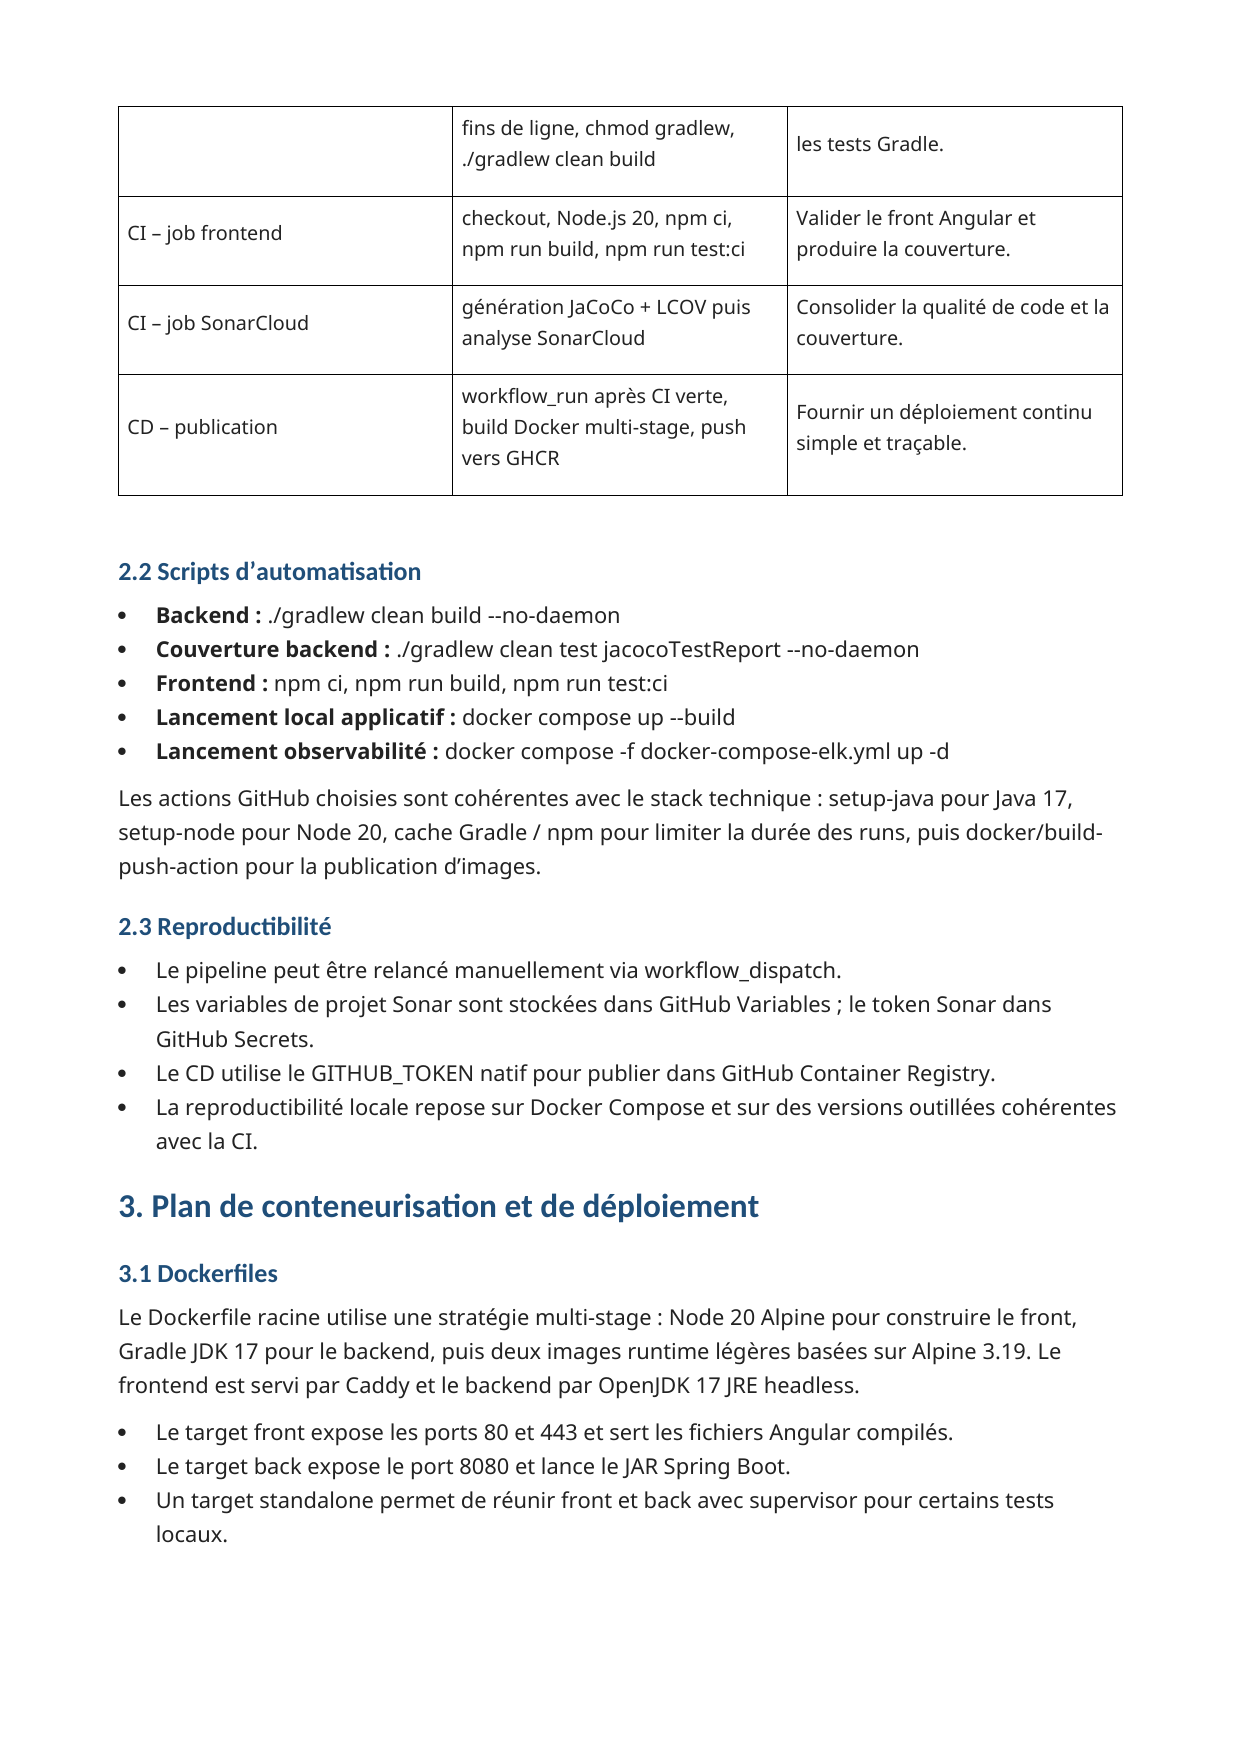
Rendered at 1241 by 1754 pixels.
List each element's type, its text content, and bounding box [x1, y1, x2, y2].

table_cell CI – job frontend [119, 197, 452, 285]
table_cell CD – publication [119, 375, 452, 495]
subtitle 3. Plan de conteneurisation et de déploiement [118, 1185, 1122, 1226]
list La reproductibilité locale repose sur Docker Compose et sur des versions outillées cohérentes avec la CI. [118, 1092, 1122, 1156]
table_cell génération JaCoCo + LCOV puis analyse SonarCloud [453, 286, 787, 374]
table_cell checkout, Node.js 20, npm ci, npm run build, npm run test:ci [453, 197, 787, 285]
list Lancement observabilité : docker compose -f docker-compose-elk.yml up -d [118, 736, 1122, 766]
table_cell CI – job SonarCloud [119, 286, 452, 374]
list Le target back expose le port 8080 et lance le JAR Spring Boot. [118, 1451, 1122, 1481]
list Backend : ./gradlew clean build --no-daemon [118, 600, 1122, 629]
list Couverture backend : ./gradlew clean test jacocoTestReport --no-daemon [118, 634, 1122, 664]
table_cell Fournir un déploiement continu simple et traçable. [788, 375, 1122, 495]
subtitle 2.3 Reproductibilité [118, 911, 1122, 942]
list Frontend : npm ci, npm run build, npm run test:ci [118, 668, 1122, 698]
table_cell Valider le front Angular et produire la couverture. [788, 197, 1122, 285]
text Les actions GitHub choisies sont cohérentes avec le stack technique : setup-java pour Java 17, setup-node pour Node 20, cache Gradle / npm pour limiter la durée des runs, puis docker/build-push-action pour la publication d’images. [118, 783, 1122, 881]
subtitle 2.2 Scripts d’automatisation [118, 555, 1122, 587]
table_cell fins de ligne, chmod gradlew, ./gradlew clean build [453, 107, 787, 196]
subtitle 3.1 Dockerfiles [118, 1257, 1122, 1289]
list Un target standalone permet de réunir front et back avec supervisor pour certains tests locaux. [118, 1485, 1122, 1549]
list Les variables de projet Sonar sont stockées dans GitHub Variables ; le token Sonar dans GitHub Secrets. [118, 989, 1122, 1053]
table_cell workflow_run après CI verte, build Docker multi-stage, push vers GHCR [453, 375, 787, 495]
list Lancement local applicatif : docker compose up --build [118, 702, 1122, 732]
table_cell [119, 107, 452, 196]
list Le target front expose les ports 80 et 443 et sert les fichiers Angular compilés. [118, 1417, 1122, 1447]
text Le Dockerfile racine utilise une stratégie multi-stage : Node 20 Alpine pour construire le front, Gradle JDK 17 pour le backend, puis deux images runtime légères basées sur Alpine 3.19. Le frontend est servi par Caddy et le backend par OpenJDK 17 JRE headless. [118, 1302, 1122, 1400]
list Le CD utilise le GITHUB_TOKEN natif pour publier dans GitHub Container Registry. [118, 1058, 1122, 1088]
list Le pipeline peut être relancé manuellement via workflow_dispatch. [118, 955, 1122, 985]
table_cell Consolider la qualité de code et la couverture. [788, 286, 1122, 374]
table_cell les tests Gradle. [788, 107, 1122, 196]
